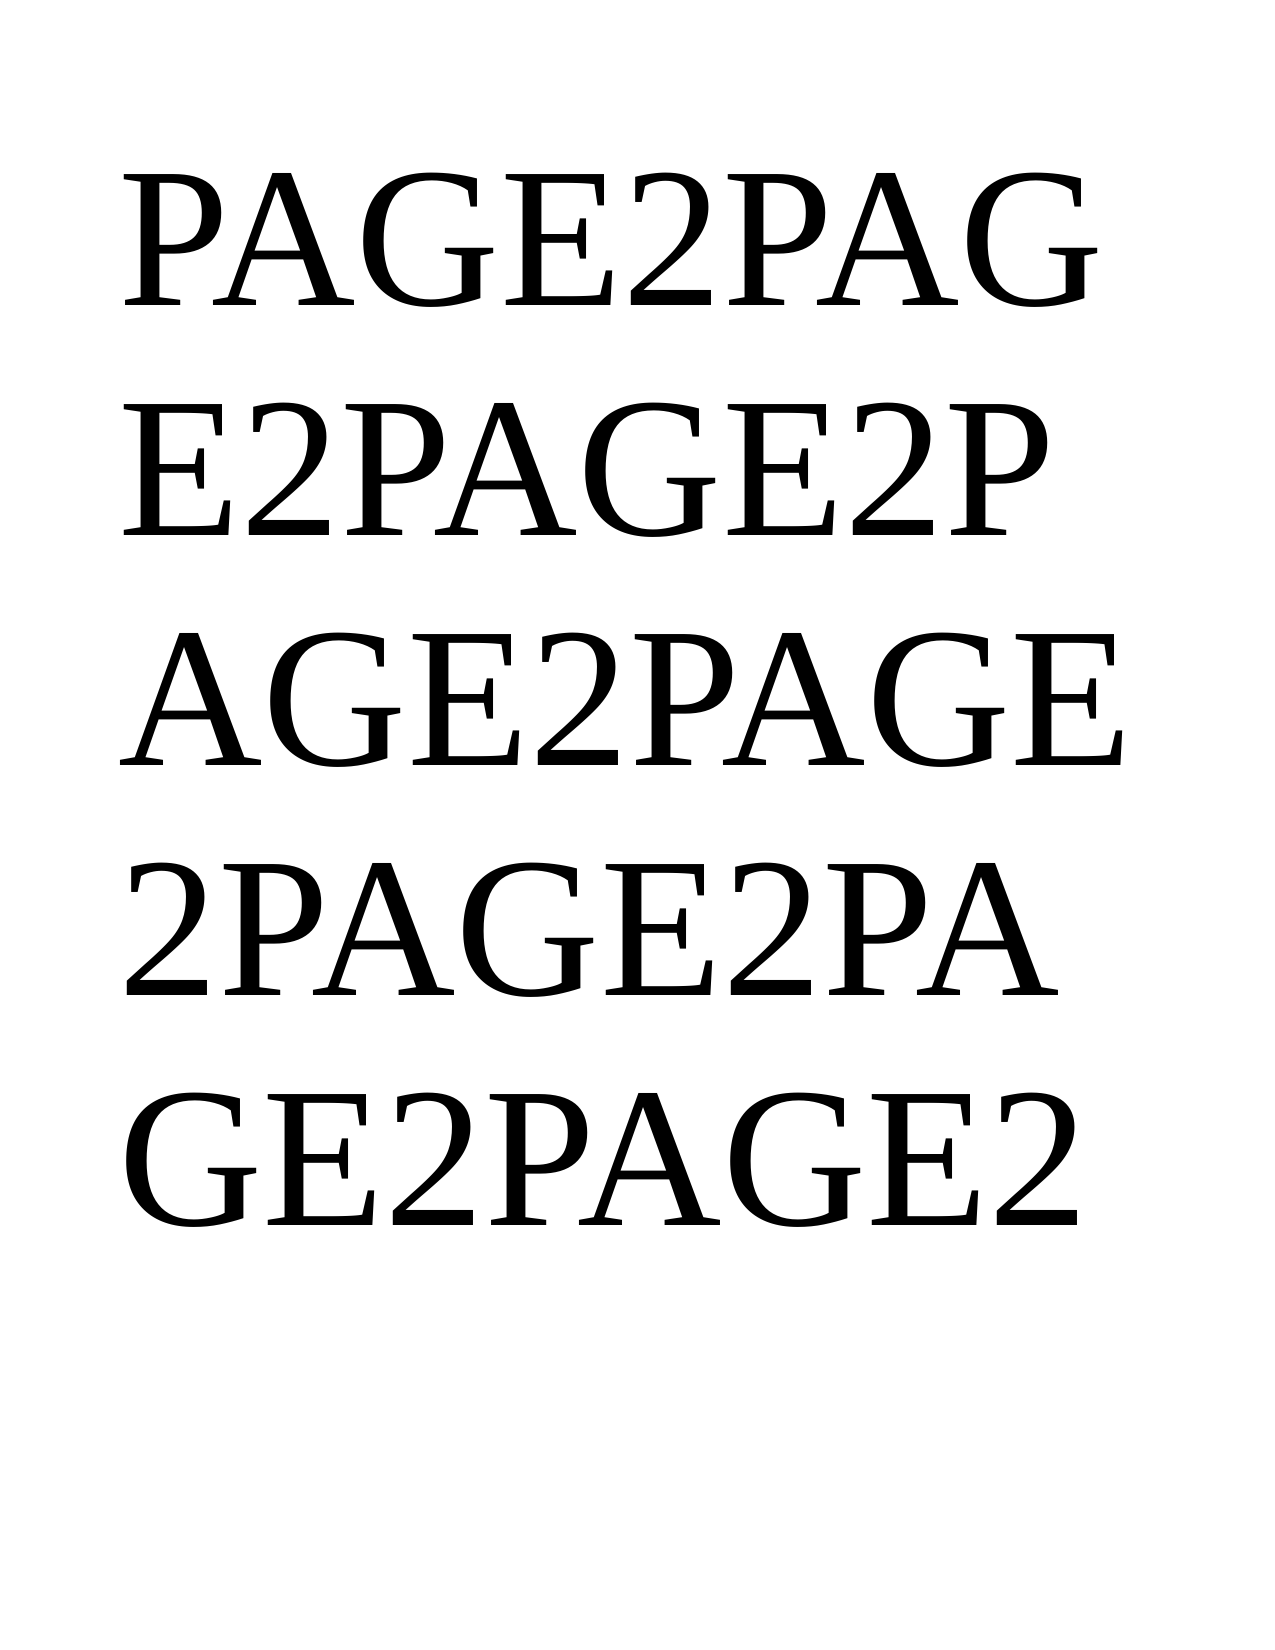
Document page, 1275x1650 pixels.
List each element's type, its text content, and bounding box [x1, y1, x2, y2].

text PAGE2PAGE2PAGE2PAGE2PAGE2PAGE2PAGE2PAGE2 [118, 118, 1157, 1268]
